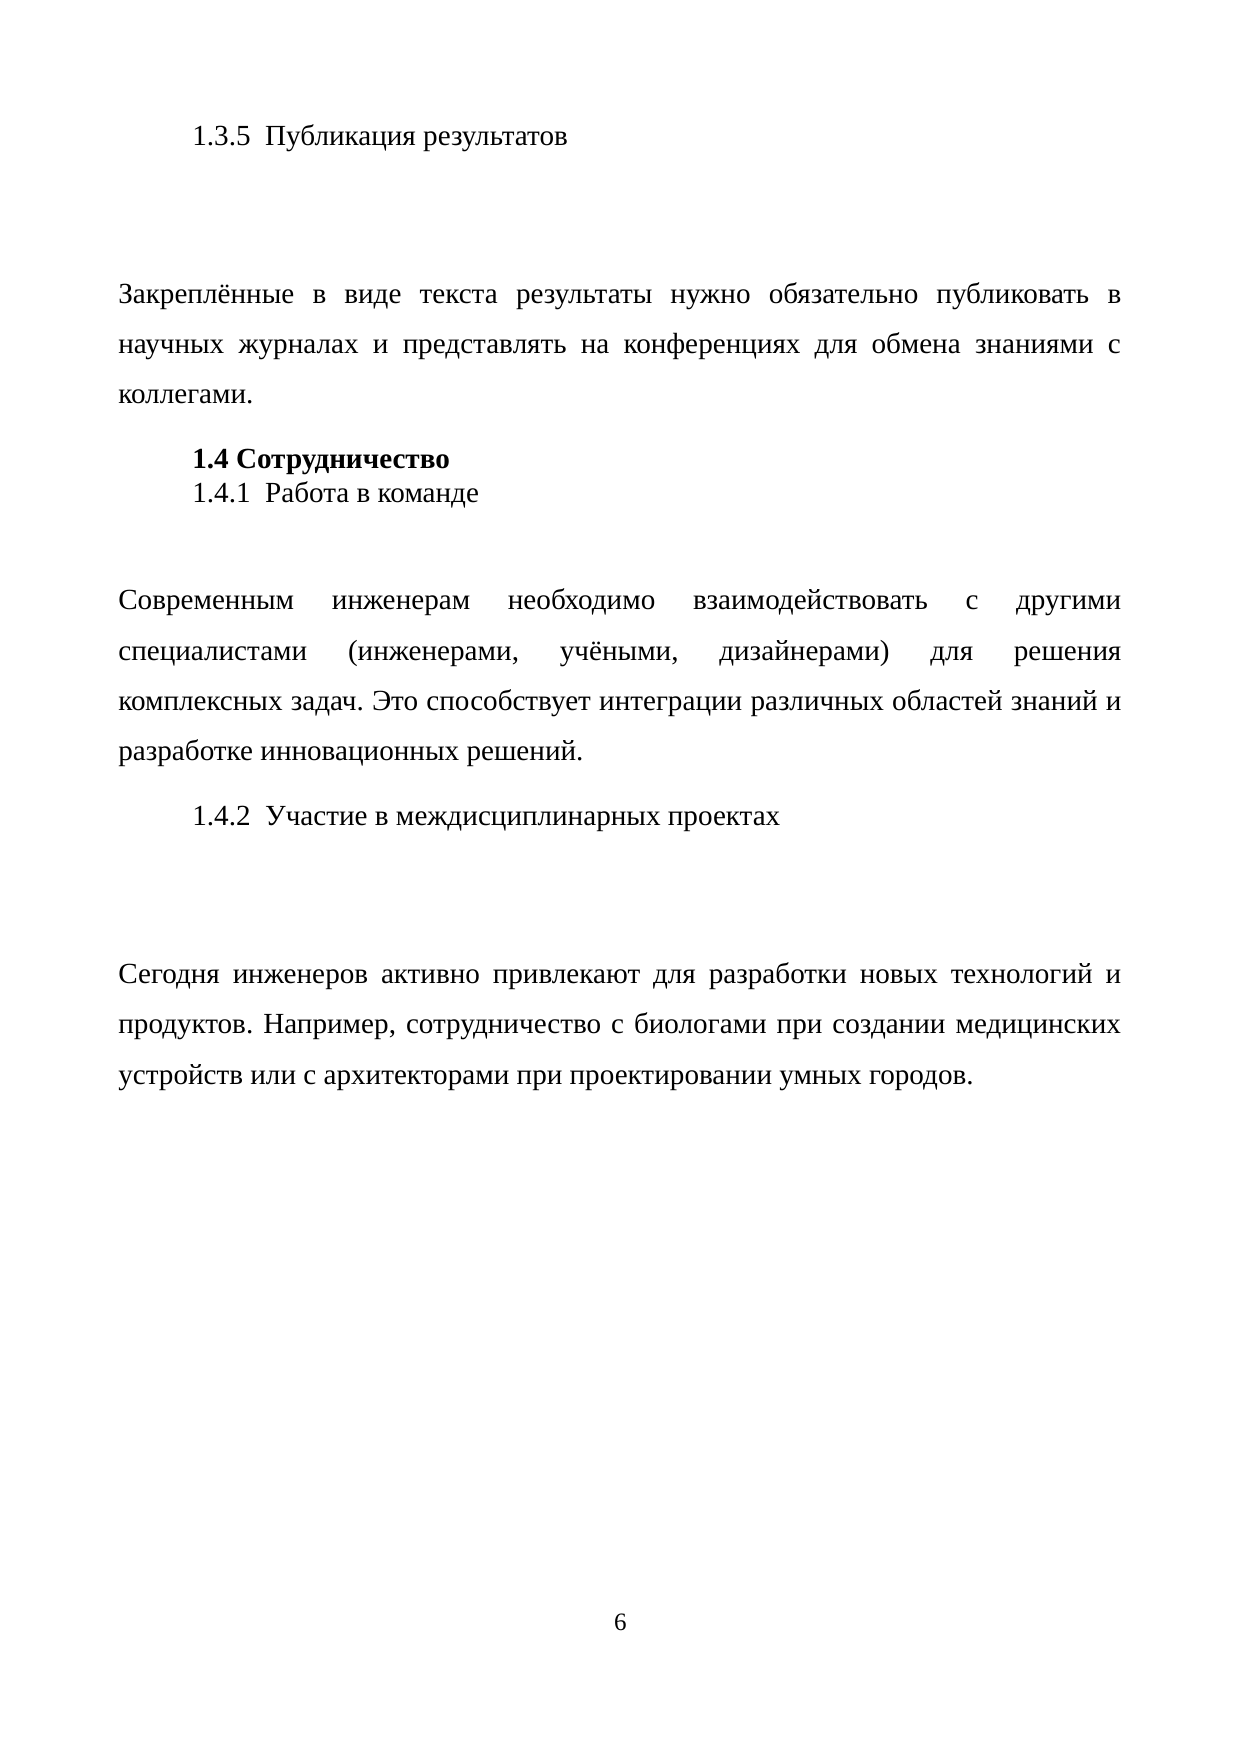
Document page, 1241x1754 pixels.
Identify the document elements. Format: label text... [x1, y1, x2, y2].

subtitle Работа в команде [118, 475, 1122, 509]
subtitle Публикация результатов [118, 118, 1122, 152]
subtitle Сотрудничество [118, 442, 1122, 475]
text Современным инженерам необходимо взаимодействовать с другими специалистами (инженерами, учёными, дизайнерами) для решения комплексных задач. Это способствует интеграции различных областей знаний и разработке инновационных решений. [118, 582, 1122, 767]
text Сегодня инженеров активно привлекают для разработки новых технологий и продуктов. Например, сотрудничество с биологами при создании медицинских устройств или с архитекторами при проектировании умных городов. [118, 906, 1122, 1090]
subtitle Участие в междисциплинарных проектах [118, 798, 1122, 832]
text Закреплённые в виде текста результаты нужно обязательно публиковать в научных журналах и представлять на конференциях для обмена знаниями с коллегами. [118, 226, 1122, 410]
